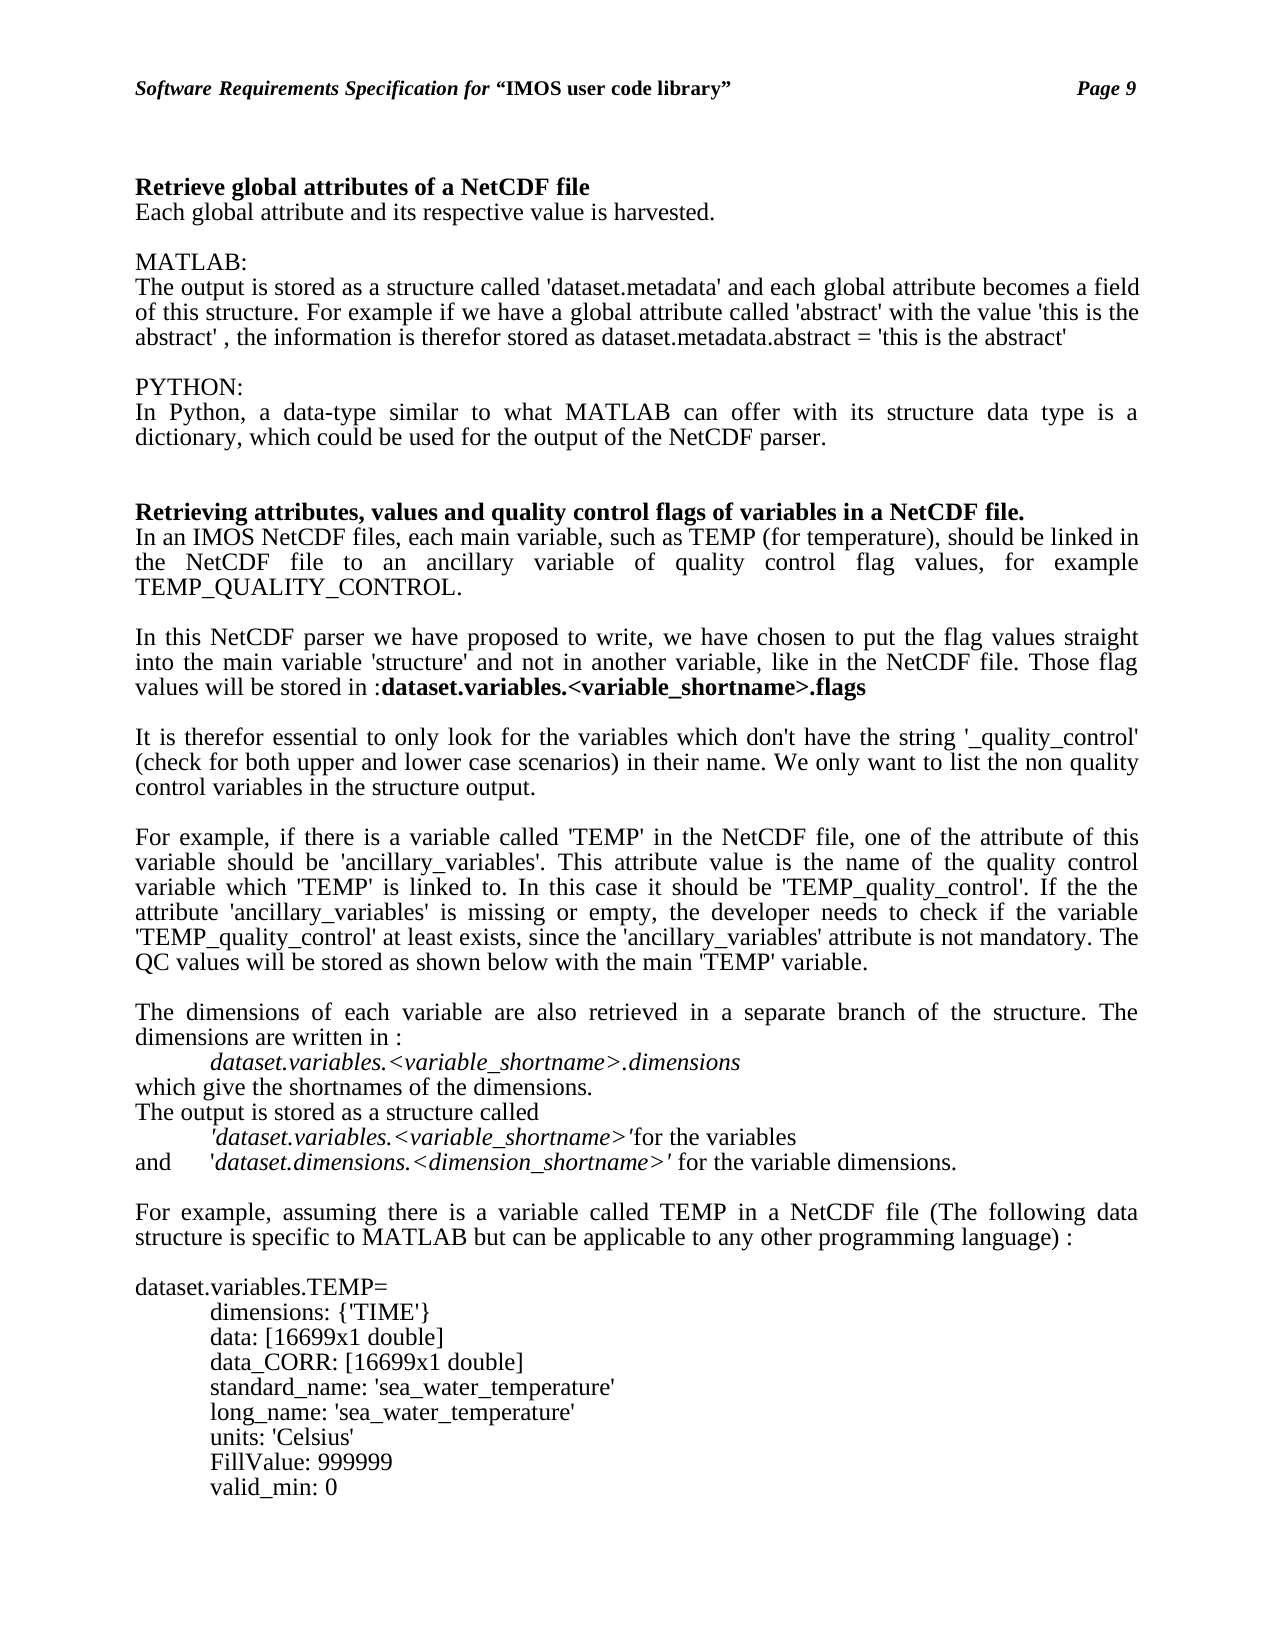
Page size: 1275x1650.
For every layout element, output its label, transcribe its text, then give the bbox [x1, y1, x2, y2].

text valid_min: 0 [210, 1475, 1140, 1500]
text The output is stored as a structure called [135, 1100, 1140, 1125]
text and 'dataset.dimensions.<dimension_shortname>' for the variable dimensions. [135, 1150, 1140, 1175]
text Retrieving attributes, values and quality control flags of variables in a NetCDF file. [135, 500, 1140, 525]
text MATLAB: [135, 250, 1140, 275]
text data: [16699x1 double] [210, 1325, 1140, 1350]
text units: 'Celsius' [210, 1425, 1140, 1450]
text data_CORR: [16699x1 double] [210, 1350, 1140, 1375]
text which give the shortnames of the dimensions. [135, 1075, 1140, 1100]
text long_name: 'sea_water_temperature' [210, 1400, 1140, 1425]
text PYTHON: [135, 375, 1140, 400]
text FillValue: 999999 [210, 1450, 1140, 1475]
text It is therefor essential to only look for the variables which don't have the string '_quality_control' (check for both upper and lower case scenarios) in their name. We only want to list the non quality control variables in the structure output. [135, 725, 1140, 800]
text In Python, a data-type similar to what MATLAB can offer with its structure data type is a dictionary, which could be used for the output of the NetCDF parser. [135, 400, 1140, 450]
text standard_name: 'sea_water_temperature' [210, 1375, 1140, 1400]
text 'dataset.variables.<variable_shortname>'for the variables [135, 1125, 1140, 1150]
text In this NetCDF parser we have proposed to write, we have chosen to put the flag values straight into the main variable 'structure' and not in another variable, like in the NetCDF file. Those flag values will be stored in :dataset.variables.<variable_shortname>.flags [135, 625, 1140, 700]
text dimensions: {'TIME'} [210, 1300, 1140, 1325]
text For example, assuming there is a variable called TEMP in a NetCDF file (The following data structure is specific to MATLAB but can be applicable to any other programming language) : [135, 1200, 1140, 1250]
text dataset.variables.TEMP= [135, 1275, 1140, 1300]
text Each global attribute and its respective value is harvested. [135, 200, 1140, 225]
text dataset.variables.<variable_shortname>.dimensions [135, 1050, 1140, 1075]
text The dimensions of each variable are also retrieved in a separate branch of the structure. The dimensions are written in : [135, 1000, 1140, 1050]
text The output is stored as a structure called 'dataset.metadata' and each global attribute becomes a field of this structure. For example if we have a global attribute called 'abstract' with the value 'this is the abstract' , the information is therefor stored as dataset.metadata.abstract = 'this is the abstract' [135, 275, 1140, 350]
text For example, if there is a variable called 'TEMP' in the NetCDF file, one of the attribute of this variable should be 'ancillary_variables'. This attribute value is the name of the quality control variable which 'TEMP' is linked to. In this case it should be 'TEMP_quality_control'. If the the attribute 'ancillary_variables' is missing or empty, the developer needs to check if the variable 'TEMP_quality_control' at least exists, since the 'ancillary_variables' attribute is not mandatory. The QC values will be stored as shown below with the main 'TEMP' variable. [135, 825, 1140, 975]
text Retrieve global attributes of a NetCDF file [135, 175, 1140, 200]
text In an IMOS NetCDF files, each main variable, such as TEMP (for temperature), should be linked in the NetCDF file to an ancillary variable of quality control flag values, for example TEMP_QUALITY_CONTROL. [135, 525, 1140, 600]
